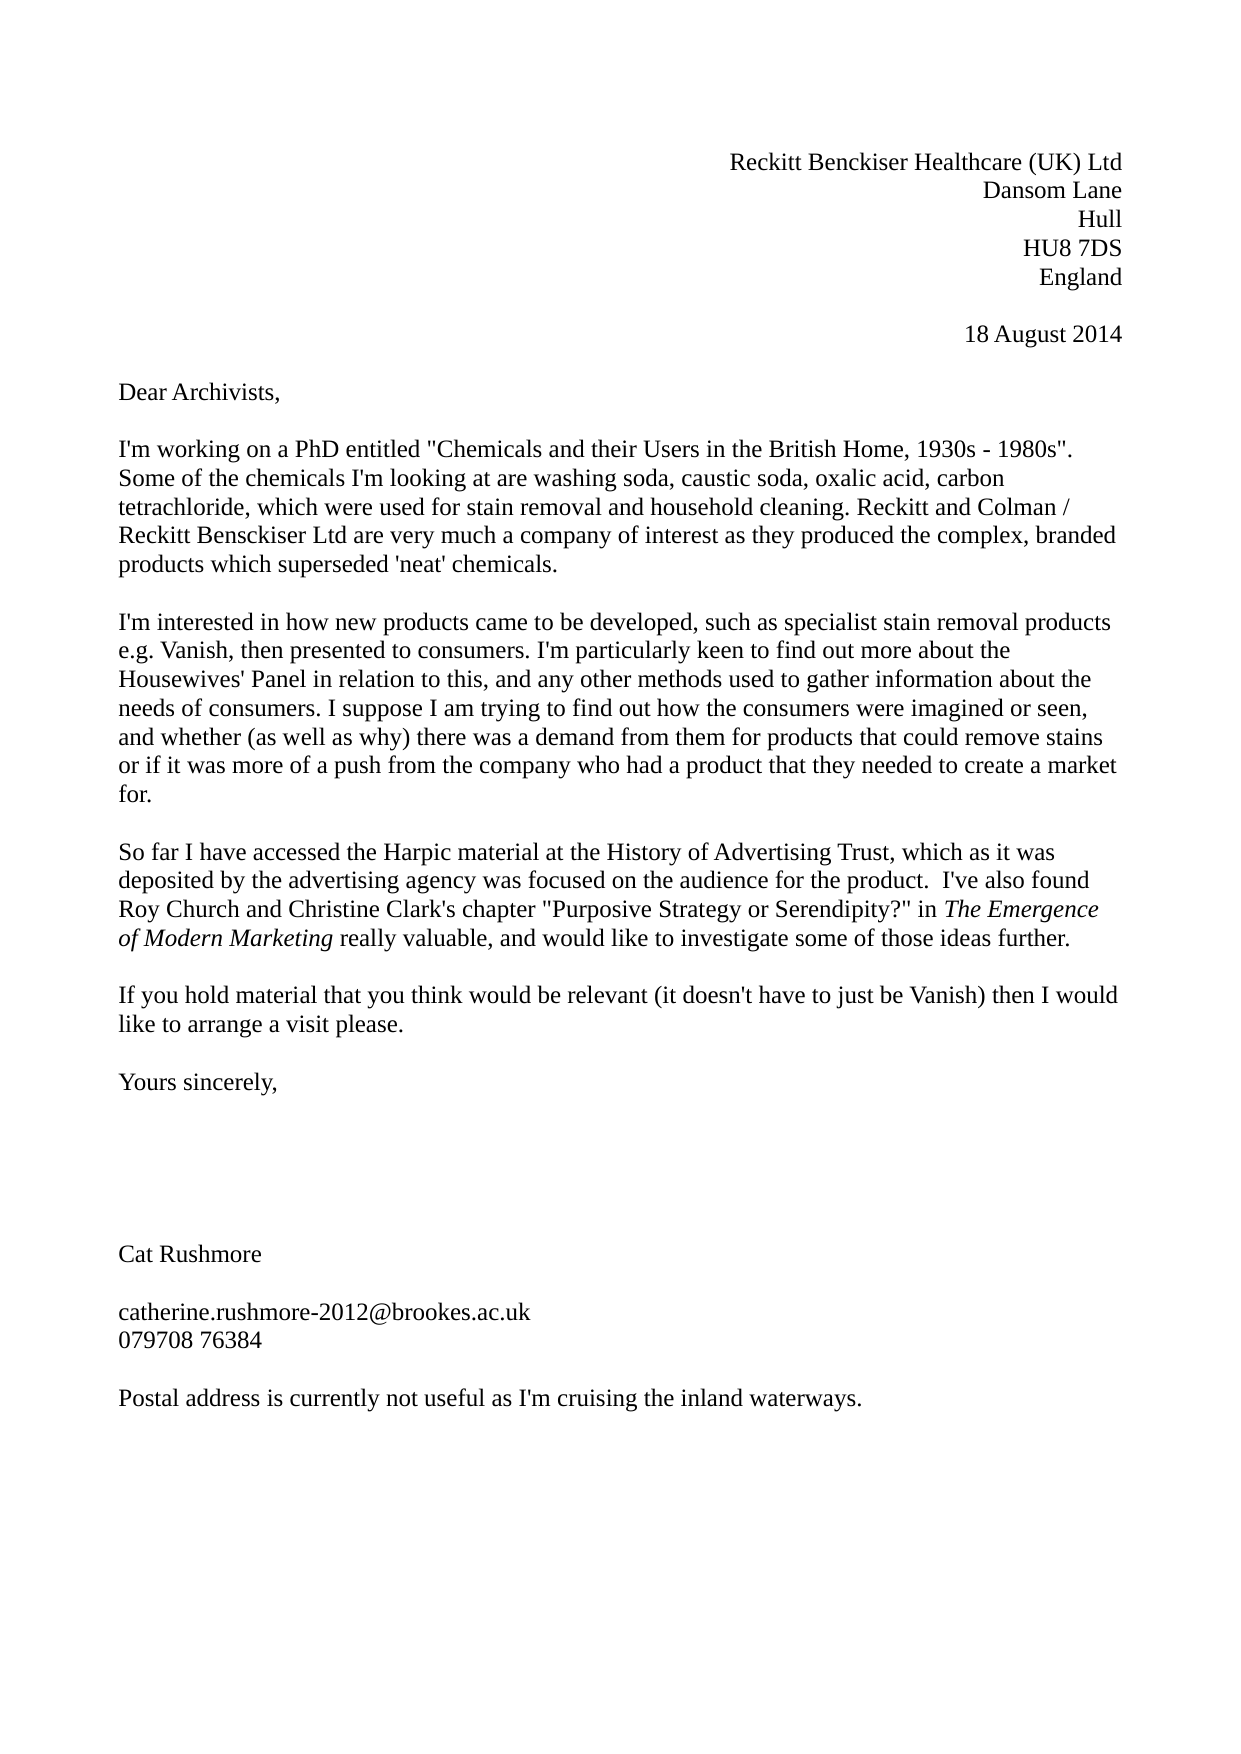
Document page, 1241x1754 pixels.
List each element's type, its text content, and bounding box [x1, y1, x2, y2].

text Cat Rushmore [118, 1239, 1122, 1268]
text I'm working on a PhD entitled "Chemicals and their Users in the British Home, 1930s - 1980s". Some of the chemicals I'm looking at are washing soda, caustic soda, oxalic acid, carbon tetrachloride, which were used for stain removal and household cleaning. Reckitt and Colman / Reckitt Bensckiser Ltd are very much a company of interest as they produced the complex, branded products which superseded 'neat' chemicals. [118, 434, 1122, 578]
text Postal address is currently not useful as I'm cruising the inland waterways. [118, 1383, 1122, 1412]
text 079708 76384 [118, 1326, 1122, 1354]
text If you hold material that you think would be relevant (it doesn't have to just be Vanish) then I would like to arrange a visit please. [118, 981, 1122, 1038]
text I'm interested in how new products came to be developed, such as specialist stain removal products e.g. Vanish, then presented to consumers. I'm particularly keen to find out more about the Housewives' Panel in relation to this, and any other methods used to gather information about the needs of consumers. I suppose I am trying to find out how the consumers were imagined or seen, and whether (as well as why) there was a demand from them for products that could remove stains or if it was more of a push from the company who had a product that they needed to create a market for. [118, 607, 1122, 808]
text Reckitt Benckiser Healthcare (UK) Ltd [118, 147, 1122, 176]
text Yours sincerely, [118, 1067, 1122, 1096]
text catherine.rushmore-2012@brookes.ac.uk [118, 1297, 1122, 1326]
text So far I have accessed the Harpic material at the History of Advertising Trust, which as it was deposited by the advertising agency was focused on the audience for the product. I've also found Roy Church and Christine Clark's chapter "Purposive Strategy or Serendipity?" in The Emergence of Modern Marketing really valuable, and would like to investigate some of those ideas further. [118, 837, 1122, 952]
text Dear Archivists, [118, 377, 1122, 406]
text HU8 7DS [118, 233, 1122, 262]
text 18 August 2014 [118, 319, 1122, 348]
text England [118, 262, 1122, 291]
text Dansom Lane [118, 176, 1122, 204]
text Hull [118, 204, 1122, 233]
